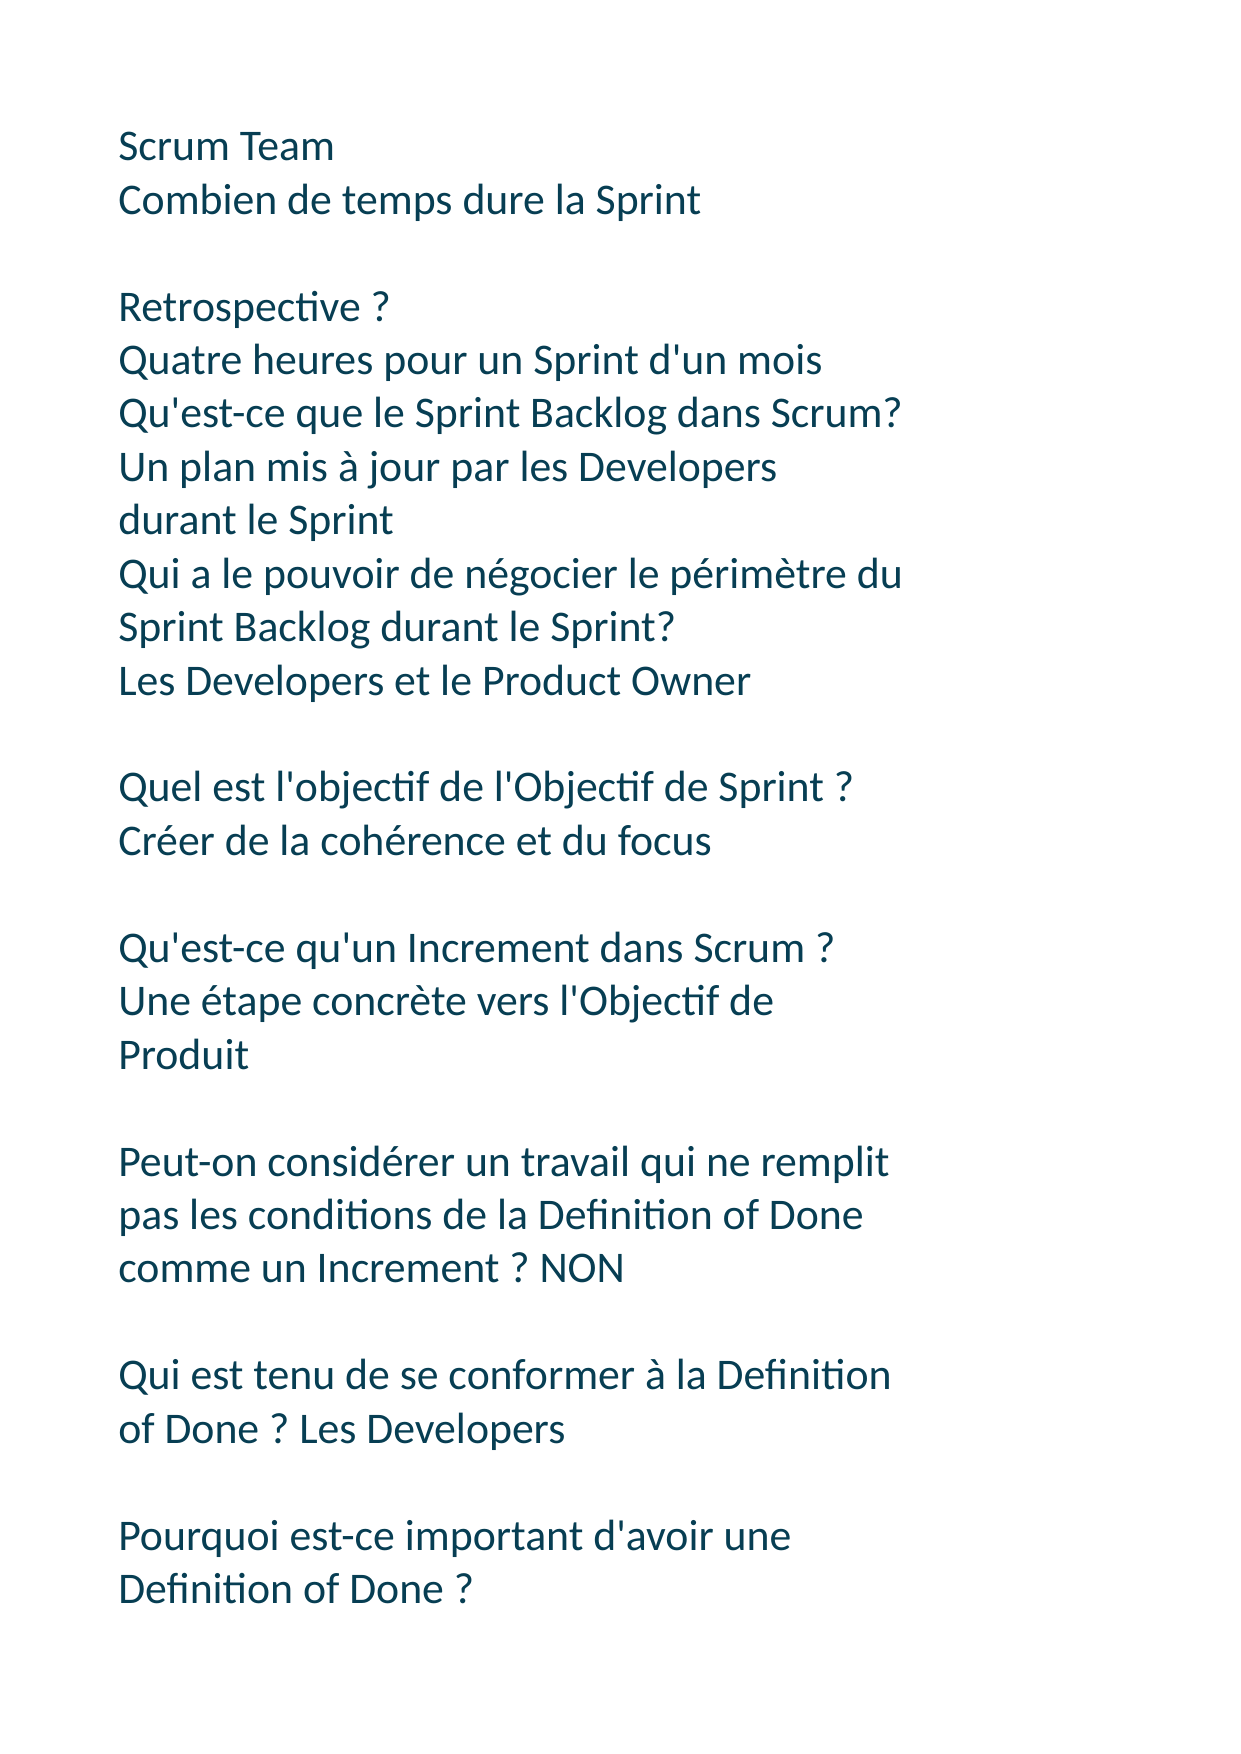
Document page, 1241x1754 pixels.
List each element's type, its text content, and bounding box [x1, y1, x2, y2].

text Un plan mis à jour par les Developers [118, 439, 1122, 492]
text Quatre heures pour un Sprint d'un mois [118, 332, 1122, 385]
text of Done ? Les Developers [118, 1401, 1122, 1454]
text Créer de la cohérence et du focus [118, 813, 1122, 866]
text Qui est tenu de se conformer à la Definition [118, 1347, 1122, 1401]
text Scrum Team [118, 118, 1122, 172]
text Definition of Done ? [118, 1561, 1122, 1614]
text Combien de temps dure la Sprint [118, 172, 1122, 225]
text comme un Increment ? NON [118, 1240, 1122, 1294]
text Qu'est-ce que le Sprint Backlog dans Scrum? [118, 385, 1122, 439]
text Qui a le pouvoir de négocier le périmètre du [118, 546, 1122, 599]
text Sprint Backlog durant le Sprint? [118, 599, 1122, 652]
text Produit [118, 1027, 1122, 1080]
text Peut-on considérer un travail qui ne remplit [118, 1133, 1122, 1187]
text Quel est l'objectif de l'Objectif de Sprint ? [118, 759, 1122, 813]
text Retrospective ? [118, 278, 1122, 332]
text durant le Sprint [118, 492, 1122, 546]
text Une étape concrète vers l'Objectif de [118, 973, 1122, 1027]
text Qu'est-ce qu'un Increment dans Scrum ? [118, 920, 1122, 973]
text Les Developers et le Product Owner [118, 652, 1122, 706]
text Pourquoi est-ce important d'avoir une [118, 1507, 1122, 1561]
text pas les conditions de la Definition of Done [118, 1187, 1122, 1240]
